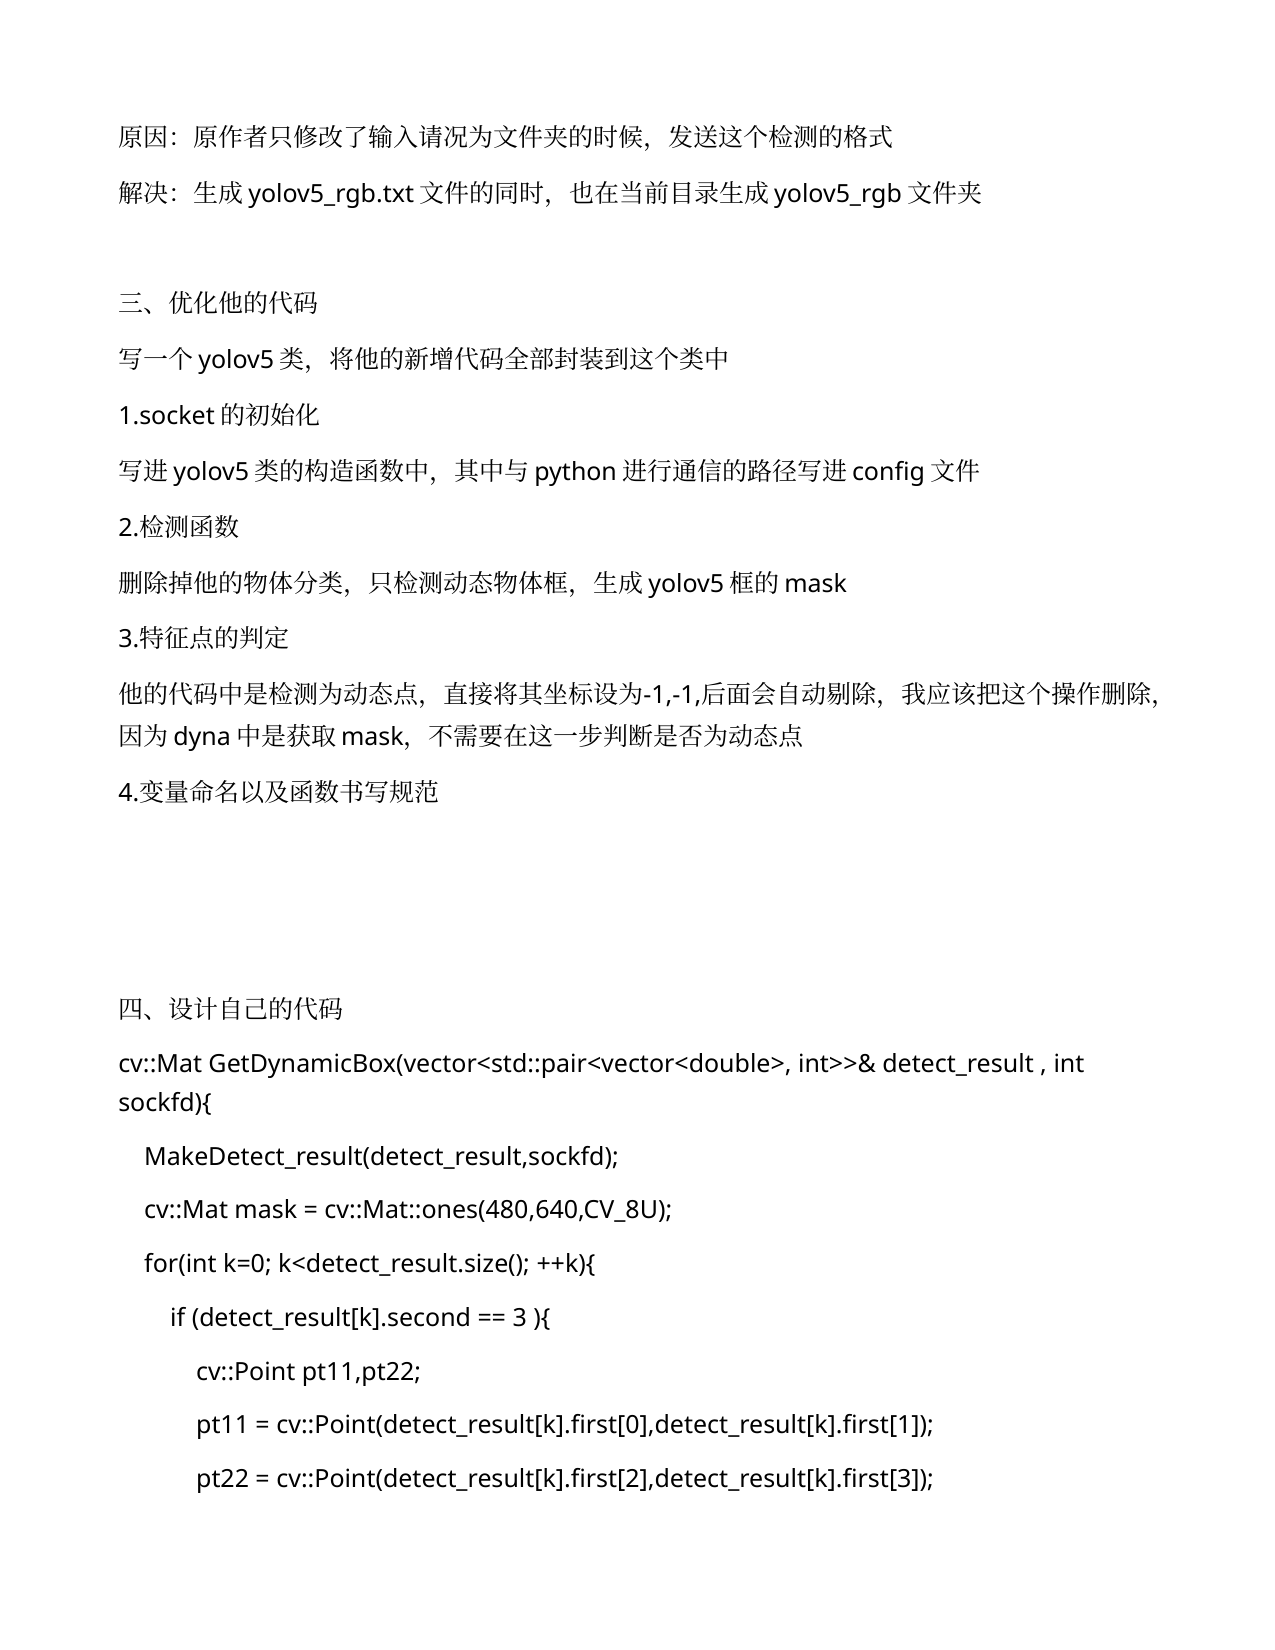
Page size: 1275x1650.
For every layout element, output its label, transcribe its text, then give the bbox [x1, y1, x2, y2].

text 2.检测函数 [118, 507, 1157, 543]
text pt22 = cv::Point(detect_result[k].first[2],detect_result[k].first[3]); [118, 1461, 1157, 1495]
text cv::Mat mask = cv::Mat::ones(480,640,CV_8U); [118, 1192, 1157, 1226]
text pt11 = cv::Point(detect_result[k].first[0],detect_result[k].first[1]); [118, 1407, 1157, 1441]
text 他的代码中是检测为动态点，直接将其坐标设为-1,-1,后面会自动剔除，我应该把这个操作删除，因为dyna中是获取mask，不需要在这一步判断是否为动态点 [118, 675, 1157, 752]
text if (detect_result[k].second == 3 ){ [118, 1299, 1157, 1334]
text 写一个yolov5类，将他的新增代码全部封装到这个类中 [118, 339, 1157, 376]
text MakeDetect_result(detect_result,sockfd); [118, 1138, 1157, 1172]
text 删除掉他的物体分类，只检测动态物体框，生成yolov5框的mask [118, 563, 1157, 599]
text 1.socket的初始化 [118, 395, 1157, 431]
text 写进yolov5类的构造函数中，其中与python进行通信的路径写进config文件 [118, 451, 1157, 487]
text for(int k=0; k<detect_result.size(); ++k){ [118, 1246, 1157, 1280]
text 原因：原作者只修改了输入请况为文件夹的时候，发送这个检测的格式 [118, 118, 1157, 154]
text 4.变量命名以及函数书写规范 [118, 772, 1157, 808]
text 3.特征点的判定 [118, 619, 1157, 655]
text cv::Point pt11,pt22; [118, 1353, 1157, 1387]
text 四、设计自己的代码 [118, 989, 1157, 1026]
text cv::Mat GetDynamicBox(vector<std::pair<vector<double>, int>>& detect_result , int sockfd){ [118, 1045, 1157, 1119]
text 解决：生成yolov5_rgb.txt文件的同时，也在当前目录生成yolov5_rgb文件夹 [118, 174, 1157, 210]
text 三、优化他的代码 [118, 284, 1157, 319]
